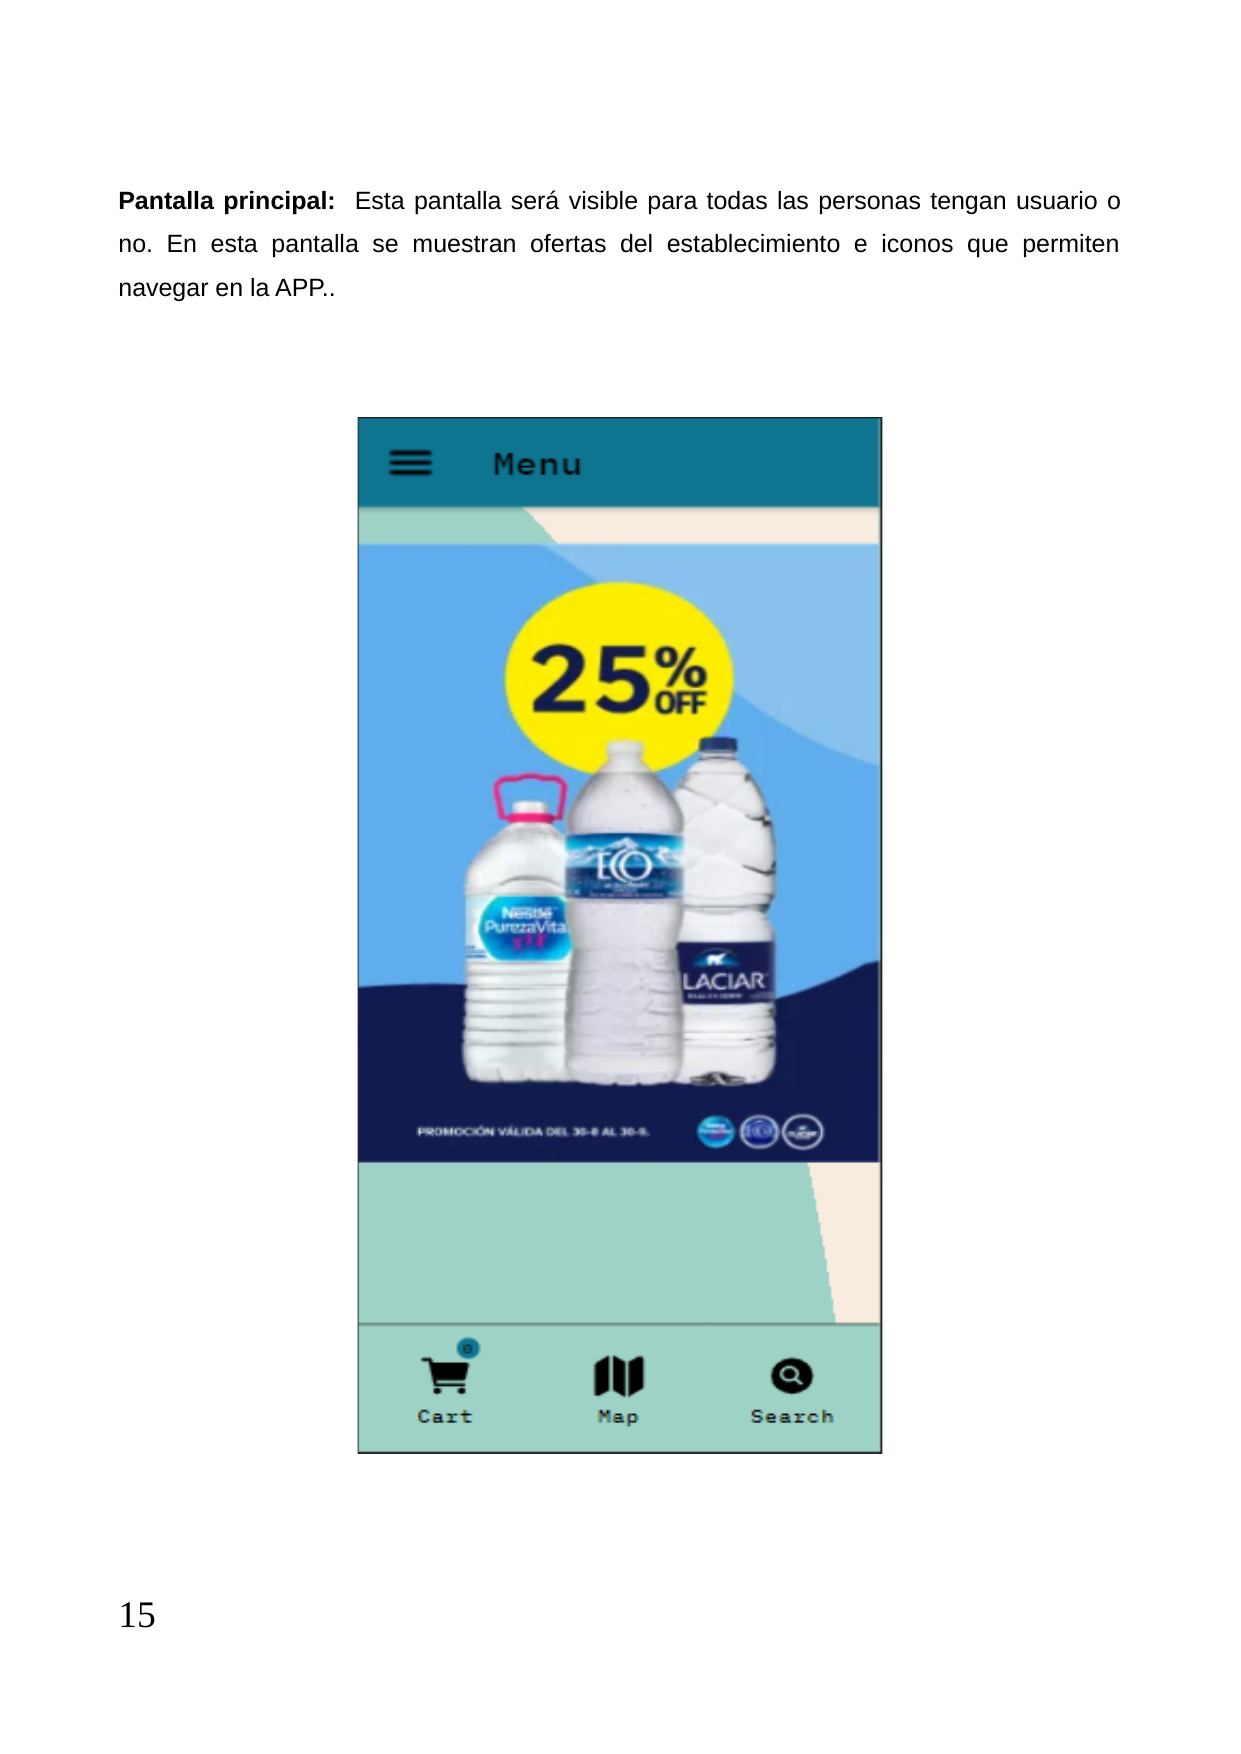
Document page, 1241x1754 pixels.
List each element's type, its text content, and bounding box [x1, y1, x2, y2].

picture [357, 417, 883, 1454]
text Pantalla principal: Esta pantalla será visible para todas las personas tengan usuario o no. En esta pantalla se muestran ofertas del establecimiento e iconos que permiten navegar en la APP.. [118, 186, 1122, 301]
